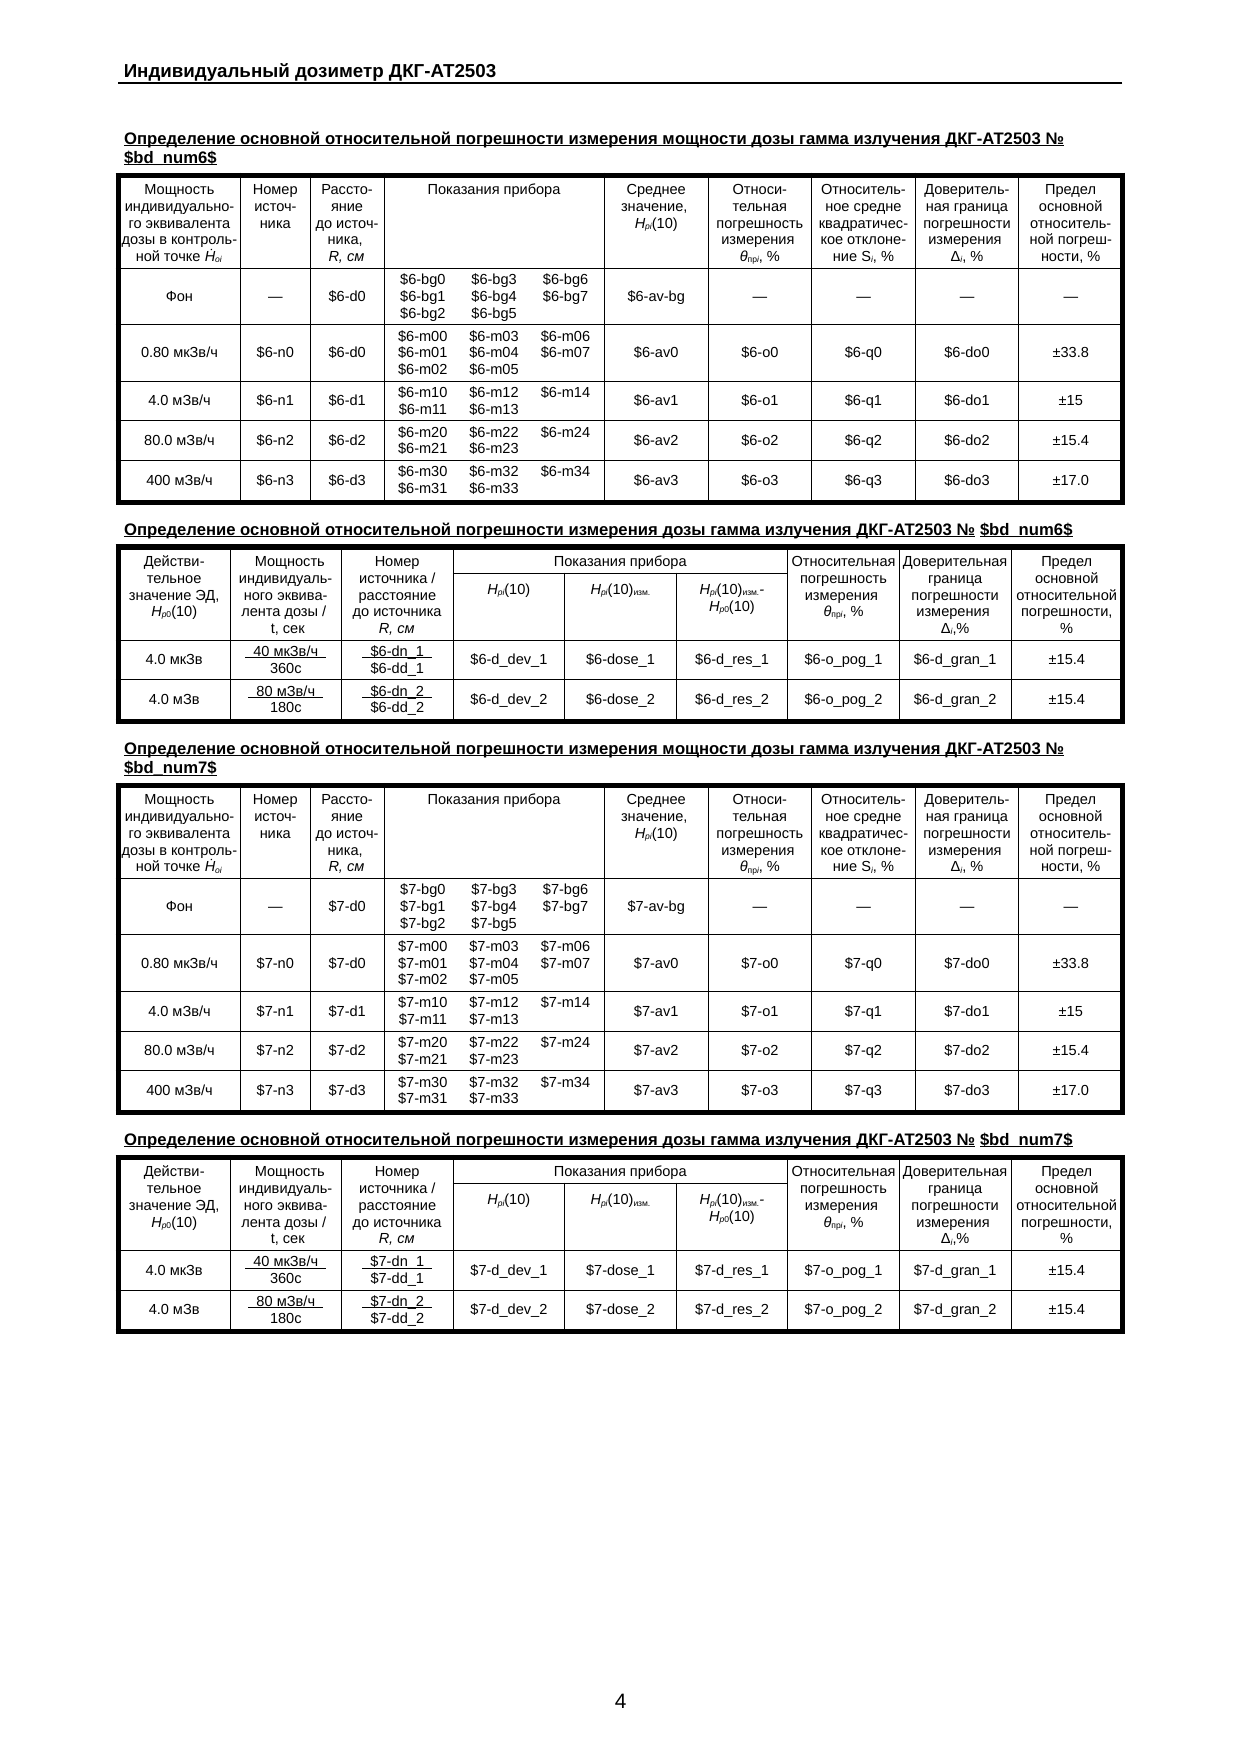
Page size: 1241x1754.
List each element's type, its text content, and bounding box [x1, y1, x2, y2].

table_cell Мощность индивидуально-го эквивалента дозы в контроль-ной точке Ḣoi [121, 178, 240, 268]
table_cell Номер источника / расстояние до источника R, см [342, 550, 453, 639]
table_cell $7-q3 [812, 1071, 915, 1110]
table_cell ±17.0 [1019, 1071, 1120, 1110]
table_cell — [812, 269, 915, 324]
table_cell $7-d0 [311, 879, 384, 934]
table_cell $6-o1 [709, 382, 811, 420]
table_cell $7-d_gran_1 [900, 1251, 1011, 1289]
table_cell ±15.4 [1012, 1251, 1120, 1289]
table_cell 80.0 мЗв/ч [121, 421, 240, 460]
table_cell $7-o0 [709, 935, 811, 991]
table_cell $7-d0 [311, 935, 384, 991]
table_cell Предел основной относительной погрешности, % [1012, 550, 1120, 639]
table_cell $7-dose_1 [565, 1251, 676, 1289]
table_cell $7-o1 [709, 992, 811, 1031]
table_cell $6-d_res_1 [677, 641, 787, 679]
table_cell $6-q3 [812, 461, 915, 499]
table_cell 80 мЗв/ч 180c [231, 680, 341, 719]
table_cell $6-m00 $6-m01 $6-m02 $6-m03 $6-m04 $6-m05 $6-m06 $6-m07 [385, 325, 604, 381]
table_cell Hpi(10)изм.-Hp0(10) [677, 574, 787, 639]
table_cell $7-o_pog_1 [788, 1251, 899, 1289]
table_cell $6-n0 [241, 325, 310, 381]
table_cell $7-do2 [916, 1032, 1018, 1070]
table_cell Номер источ-ника [241, 178, 310, 268]
table_cell 400 мЗв/ч [121, 461, 240, 499]
table_cell $6-o3 [709, 461, 811, 499]
table_cell $7-d1 [311, 992, 384, 1031]
table_cell Относи-тельная погрешность измерения θпрi, % [709, 788, 811, 878]
table_cell — [709, 879, 811, 934]
table_cell $6-av1 [605, 382, 708, 420]
table_cell 80 мЗв/ч 180c [231, 1291, 341, 1329]
table_cell $7-n1 [241, 992, 310, 1031]
table_cell Среднее значение, Hpi(10) [605, 178, 708, 268]
table_cell $6-d3 [311, 461, 384, 499]
table_cell Фон [121, 269, 240, 324]
table_cell $7-do1 [916, 992, 1018, 1031]
table_cell Действи-тельное значение ЭД, Hp0(10) [121, 1160, 230, 1250]
table_cell $6-d_dev_2 [454, 680, 564, 719]
table_cell $6-m20 $6-m21 $6-m22 $6-m23 $6-m24 [385, 421, 604, 460]
table_cell 4.0 мЗв/ч [121, 992, 240, 1031]
table_cell $7-m10 $7-m11 $7-m12 $7-m13 $7-m14 [385, 992, 604, 1031]
table_cell $7-o3 [709, 1071, 811, 1110]
table_cell $6-n3 [241, 461, 310, 499]
table_cell ±15.4 [1019, 421, 1120, 460]
table_cell Относитель-ное средне квадратичес-кое отклоне-ние Si, % [812, 178, 915, 268]
table_cell — [1019, 269, 1120, 324]
table_cell ±15 [1019, 992, 1120, 1031]
table_cell $6-av2 [605, 421, 708, 460]
table_cell Показания прибора [385, 178, 604, 268]
table_header Определение основной относительной погрешности измерения мощности дозы гамма излучения ДКГ-АТ2503 № $bd_num6$ [118, 114, 1122, 172]
table_cell $7-n0 [241, 935, 310, 991]
table_cell $7-dose_2 [565, 1291, 676, 1329]
table_cell Фон [121, 879, 240, 934]
table_cell $7-o2 [709, 1032, 811, 1070]
table_cell Предел основной относительной погрешности, % [1012, 1160, 1120, 1250]
table_cell $6-av-bg [605, 269, 708, 324]
table_cell 40 мкЗв/ч 360c [231, 1251, 341, 1289]
table_cell $6-n2 [241, 421, 310, 460]
table_cell ±15.4 [1019, 1032, 1120, 1070]
table_header Определение основной относительной погрешности измерения дозы гамма излучения ДКГ-АТ2503 № $bd_num6$ [118, 505, 1122, 544]
table_cell $7-n2 [241, 1032, 310, 1070]
table_cell $6-q0 [812, 325, 915, 381]
table_cell $7-m30 $7-m31 $7-m32 $7-m33 $7-m34 [385, 1071, 604, 1110]
table_cell Доверитель-ная граница погрешности измерения Δi, % [916, 178, 1018, 268]
table_cell Доверительная граница погрешности измерения Δi,% [900, 550, 1011, 639]
table_cell $6-do0 [916, 325, 1018, 381]
table_cell Доверительная граница погрешности измерения Δi,% [900, 1160, 1011, 1250]
table_cell $6-dn_1 $6-dd_1 [342, 641, 453, 679]
table_cell $7-d_dev_1 [454, 1251, 564, 1289]
table_cell $7-d_gran_2 [900, 1291, 1011, 1329]
table_cell Hpi(10)изм. [565, 574, 676, 639]
table_cell Мощность индивидуально-го эквивалента дозы в контроль-ной точке Ḣoi [121, 788, 240, 878]
table_cell $7-do0 [916, 935, 1018, 991]
table_cell $7-d2 [311, 1032, 384, 1070]
table_cell $6-do2 [916, 421, 1018, 460]
table_cell $6-d_gran_2 [900, 680, 1011, 719]
table_cell — [241, 879, 310, 934]
table_cell ±15.4 [1012, 680, 1120, 719]
table_cell Предел основной относитель-ной погреш-ности, % [1019, 788, 1120, 878]
table_cell $6-q2 [812, 421, 915, 460]
table_cell ±15.4 [1012, 1291, 1120, 1329]
table_cell — [812, 879, 915, 934]
table_cell $6-d0 [311, 269, 384, 324]
table_cell Hpi(10)изм.-Hp0(10) [677, 1184, 787, 1250]
table_cell $7-av2 [605, 1032, 708, 1070]
table_cell Мощность индивидуаль-ного эквива-лента дозы / t, сек [231, 1160, 341, 1250]
table_cell $7-m00 $7-m01 $7-m02 $7-m03 $7-m04 $7-m05 $7-m06 $7-m07 [385, 935, 604, 991]
table_cell $6-d_res_2 [677, 680, 787, 719]
table_cell — [916, 879, 1018, 934]
table_cell $6-o_pog_1 [788, 641, 899, 679]
table_cell $6-m10 $6-m11 $6-m12 $6-m13 $6-m14 [385, 382, 604, 420]
table_cell $7-o_pog_2 [788, 1291, 899, 1329]
table_cell $6-q1 [812, 382, 915, 420]
table_cell $7-m20 $7-m21 $7-m22 $7-m23 $7-m24 [385, 1032, 604, 1070]
table_cell ±15 [1019, 382, 1120, 420]
table_cell Показания прибора [454, 550, 787, 572]
table_cell $6-n1 [241, 382, 310, 420]
table_cell ±15.4 [1012, 641, 1120, 679]
table_cell $6-d0 [311, 325, 384, 381]
table_cell $6-dose_2 [565, 680, 676, 719]
table_cell Относительная погрешность измерения θпрi, % [788, 1160, 899, 1250]
table_cell $7-d_res_2 [677, 1291, 787, 1329]
table_cell Номер источ-ника [241, 788, 310, 878]
table_cell Доверитель-ная граница погрешности измерения Δi, % [916, 788, 1018, 878]
table_cell Показания прибора [454, 1160, 787, 1183]
table_cell — [709, 269, 811, 324]
table_cell 40 мкЗв/ч 360c [231, 641, 341, 679]
table_cell $6-d_dev_1 [454, 641, 564, 679]
table_cell $6-dn_2 $6-dd_2 [342, 680, 453, 719]
table_cell $7-av1 [605, 992, 708, 1031]
table_cell Действи-тельное значение ЭД, Hp0(10) [121, 550, 230, 639]
table_cell $7-av-bg [605, 879, 708, 934]
table_cell $6-d2 [311, 421, 384, 460]
table_cell $6-o0 [709, 325, 811, 381]
table_cell $7-bg0 $7-bg1 $7-bg2 $7-bg3 $7-bg4 $7-bg5 $7-bg6 $7-bg7 [385, 879, 604, 934]
table_cell $7-q2 [812, 1032, 915, 1070]
table_cell $7-do3 [916, 1071, 1018, 1110]
table_cell $6-m30 $6-m31 $6-m32 $6-m33 $6-m34 [385, 461, 604, 499]
table_cell $7-dn_1 $7-dd_1 [342, 1251, 453, 1289]
table_cell ±17.0 [1019, 461, 1120, 499]
table_cell $6-dose_1 [565, 641, 676, 679]
table_cell 4.0 мкЗв [121, 1251, 230, 1289]
table_cell Мощность индивидуаль-ного эквива-лента дозы / t, сек [231, 550, 341, 639]
table_cell Hpi(10) [454, 1184, 564, 1250]
table_cell $7-n3 [241, 1071, 310, 1110]
table_cell Hpi(10)изм. [565, 1184, 676, 1250]
table_cell $6-d_gran_1 [900, 641, 1011, 679]
table_cell Показания прибора [385, 788, 604, 878]
table_cell Hpi(10) [454, 574, 564, 639]
table_cell 0.80 мкЗв/ч [121, 325, 240, 381]
table_cell Рассто-яние до источ-ника, R, см [311, 788, 384, 878]
table_cell Среднее значение, Hpi(10) [605, 788, 708, 878]
table_header Определение основной относительной погрешности измерения дозы гамма излучения ДКГ-АТ2503 № $bd_num7$ [118, 1115, 1122, 1155]
table_cell 0.80 мкЗв/ч [121, 935, 240, 991]
table_cell — [1019, 879, 1120, 934]
table_cell Относитель-ное средне квадратичес-кое отклоне-ние Si, % [812, 788, 915, 878]
table_cell $6-av3 [605, 461, 708, 499]
table_cell $6-o_pog_2 [788, 680, 899, 719]
table_cell $7-q0 [812, 935, 915, 991]
table_cell $6-do3 [916, 461, 1018, 499]
table_cell $6-bg0 $6-bg1 $6-bg2 $6-bg3 $6-bg4 $6-bg5 $6-bg6 $6-bg7 [385, 269, 604, 324]
table_cell Рассто-яние до источ-ника, R, см [311, 178, 384, 268]
table_cell 4.0 мкЗв [121, 641, 230, 679]
table_cell Номер источника / расстояние до источника R, см [342, 1160, 453, 1250]
table_cell ±33.8 [1019, 325, 1120, 381]
table_cell ±33.8 [1019, 935, 1120, 991]
table_cell — [916, 269, 1018, 324]
table_cell 4.0 мЗв [121, 1291, 230, 1329]
table_cell $7-d_res_1 [677, 1251, 787, 1289]
table_header Определение основной относительной погрешности измерения мощности дозы гамма излучения ДКГ-АТ2503 № $bd_num7$ [118, 724, 1122, 783]
table_cell Предел основной относитель-ной погреш-ности, % [1019, 178, 1120, 268]
table_cell $6-o2 [709, 421, 811, 460]
table_cell $7-q1 [812, 992, 915, 1031]
table_cell $6-av0 [605, 325, 708, 381]
table_cell $7-dn_2 $7-dd_2 [342, 1291, 453, 1329]
table_cell — [241, 269, 310, 324]
table_cell 400 мЗв/ч [121, 1071, 240, 1110]
table_cell $7-d3 [311, 1071, 384, 1110]
table_cell $6-d1 [311, 382, 384, 420]
table_cell $6-do1 [916, 382, 1018, 420]
table_cell Относи-тельная погрешность измерения θпрi, % [709, 178, 811, 268]
table_cell $7-av0 [605, 935, 708, 991]
table_cell Относительная погрешность измерения θпрi, % [788, 550, 899, 639]
table_cell $7-d_dev_2 [454, 1291, 564, 1329]
table_cell 4.0 мЗв/ч [121, 382, 240, 420]
table_cell $7-av3 [605, 1071, 708, 1110]
table_cell 4.0 мЗв [121, 680, 230, 719]
table_cell 80.0 мЗв/ч [121, 1032, 240, 1070]
